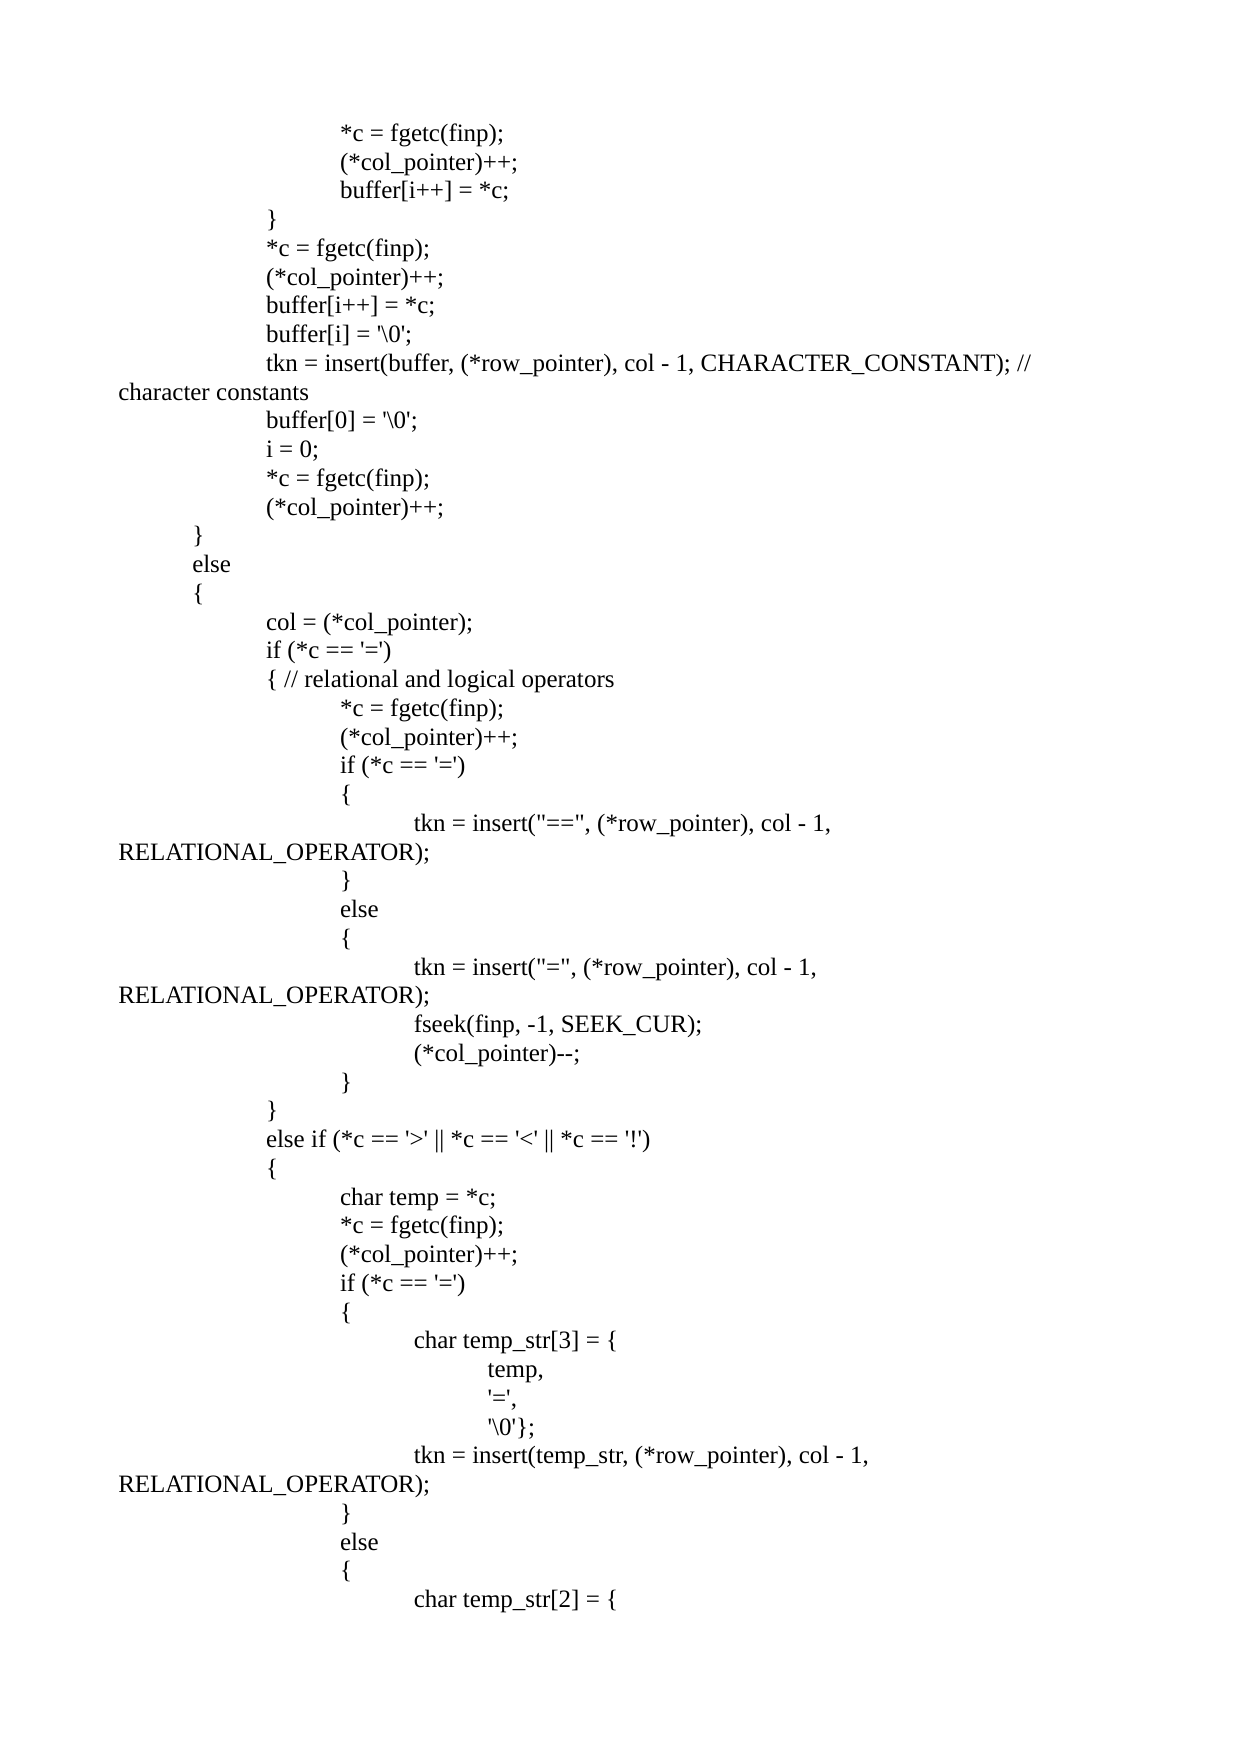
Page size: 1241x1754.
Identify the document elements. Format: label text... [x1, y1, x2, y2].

text } [118, 1067, 1122, 1096]
text *c = fgetc(finp); [118, 1211, 1122, 1239]
text buffer[i++] = *c; [118, 291, 1122, 319]
text { [118, 1297, 1122, 1326]
text } [118, 1096, 1122, 1124]
text } [118, 521, 1122, 549]
text } [118, 866, 1122, 894]
text { [118, 578, 1122, 607]
text temp, [118, 1354, 1122, 1383]
text else [118, 549, 1122, 578]
text *c = fgetc(finp); [118, 693, 1122, 722]
text else [118, 894, 1122, 923]
text buffer[i] = '\0'; [118, 319, 1122, 348]
text { [118, 923, 1122, 952]
text tkn = insert("==", (*row_pointer), col - 1, RELATIONAL_OPERATOR); [118, 808, 1122, 866]
text tkn = insert("=", (*row_pointer), col - 1, RELATIONAL_OPERATOR); [118, 952, 1122, 1009]
text i = 0; [118, 434, 1122, 463]
text if (*c == '=') [118, 636, 1122, 664]
text (*col_pointer)++; [118, 262, 1122, 291]
text tkn = insert(buffer, (*row_pointer), col - 1, CHARACTER_CONSTANT); // character constants [118, 348, 1122, 406]
text else [118, 1527, 1122, 1556]
text { [118, 1153, 1122, 1182]
text { // relational and logical operators [118, 664, 1122, 693]
text '=', [118, 1383, 1122, 1412]
text col = (*col_pointer); [118, 607, 1122, 636]
text { [118, 1556, 1122, 1584]
text (*col_pointer)++; [118, 1239, 1122, 1268]
text *c = fgetc(finp); [118, 233, 1122, 262]
text buffer[i++] = *c; [118, 176, 1122, 204]
text char temp = *c; [118, 1182, 1122, 1211]
text if (*c == '=') [118, 1268, 1122, 1297]
text char temp_str[3] = { [118, 1326, 1122, 1354]
text *c = fgetc(finp); [118, 118, 1122, 147]
text (*col_pointer)--; [118, 1038, 1122, 1067]
text (*col_pointer)++; [118, 722, 1122, 751]
text '\0'}; [118, 1412, 1122, 1441]
text else if (*c == '>' || *c == '<' || *c == '!') [118, 1124, 1122, 1153]
text } [118, 204, 1122, 233]
text } [118, 1498, 1122, 1527]
text fseek(finp, -1, SEEK_CUR); [118, 1009, 1122, 1038]
text *c = fgetc(finp); [118, 463, 1122, 492]
text char temp_str[2] = { [118, 1584, 1122, 1613]
text tkn = insert(temp_str, (*row_pointer), col - 1, RELATIONAL_OPERATOR); [118, 1441, 1122, 1498]
text (*col_pointer)++; [118, 147, 1122, 176]
text buffer[0] = '\0'; [118, 406, 1122, 434]
text { [118, 779, 1122, 808]
text if (*c == '=') [118, 751, 1122, 779]
text (*col_pointer)++; [118, 492, 1122, 521]
